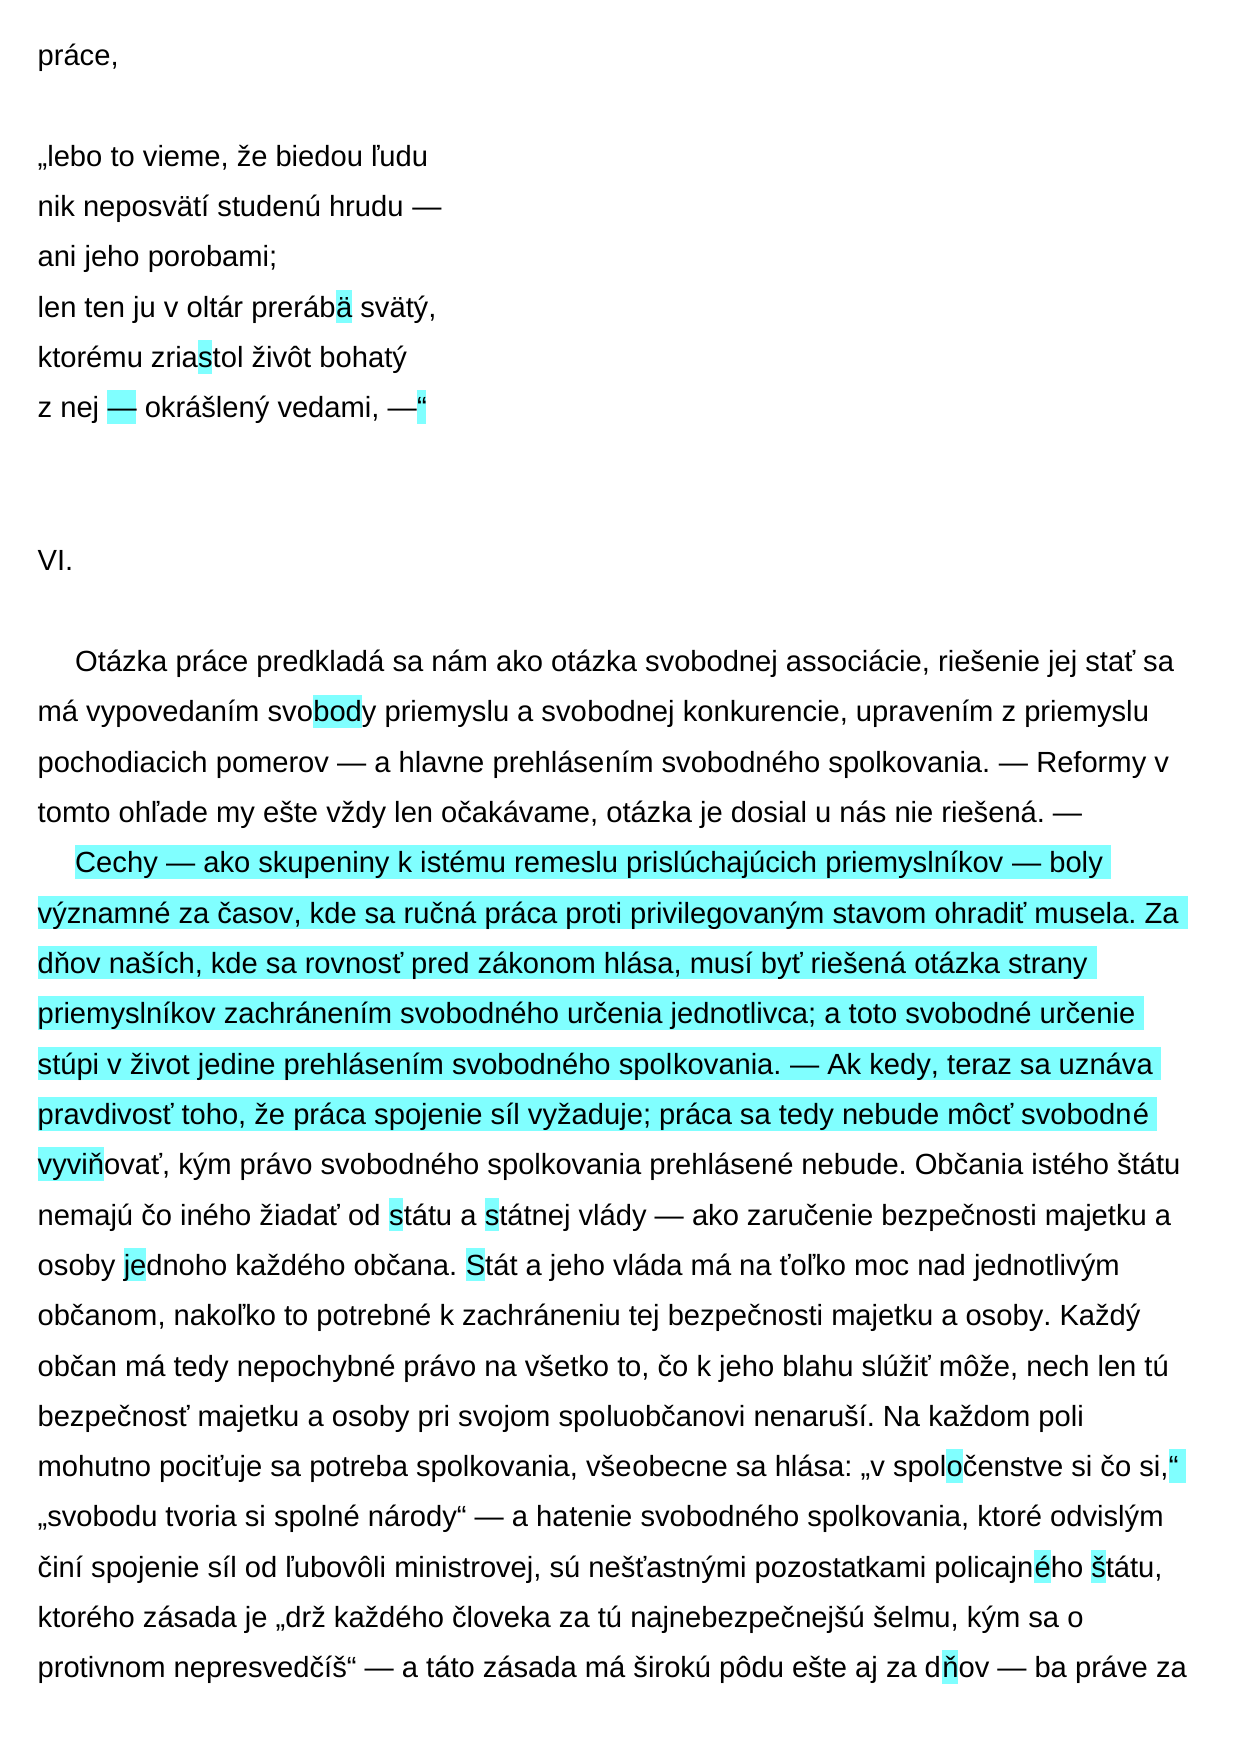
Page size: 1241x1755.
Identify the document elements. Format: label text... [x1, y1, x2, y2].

text „lebo to vieme, že biedou ľudu [37, 139, 1203, 172]
text VI. [37, 543, 1203, 576]
text nik neposvätí studenú hrudu — [37, 189, 1203, 223]
text ktorému zriastol živôt bohatý [37, 340, 1203, 374]
text práce, [37, 37, 1203, 71]
text len ten ju v oltár prerábä svätý, [37, 290, 1203, 323]
text Cechy — ako skupeniny k istému re­meslu prislúchajúcich priemyslníkov — boly významné za časov, kde sa ručná práca proti privilegovaným stavom ohradiť musela. Za dňov naších, kde sa rovnosť pred zákonom hlása, musí byť riešená otázka strany priemyslníkov zachránením svobodného určenia jednotlivca; a toto svobodné určenie stúpi v život jedine prehlásením svobodného spol­kovania. — Ak kedy, teraz sa uznáva prav­divosť toho, že práca spojenie síl vyžaduje; práca sa tedy nebude môcť svobodné vyviňovať, kým právo svobodného spolkovania prehlásené nebude. Občania istého štátu nemajú čo iného žiadať od státu a státnej vlády — ako zaručenie bezpečnosti majetku a osoby jednoho každého občana. Stát a jeho vláda má na ťoľko moc nad jednotlivým občanom, nakoľko to potrebné k zachráneniu tej bezpečnosti majetku a osoby. Každý občan má tedy nepochybné právo na všetko to, čo k jeho blahu slúžiť môže, nech len tú bezpečnosť majetku a osoby pri svojom spo­luobčanovi nenaruší. Na každom poli mohutno pociťuje sa potreba spolkovania, vše­obecne sa hlása: „v spoločenstve si čo si,“ „svobodu tvoria si spolné národy“ — a ha­tenie svobodného spolkovania, ktoré odvislým činí spojenie síl od ľubovôli ministrovej, sú nešťastnými pozostatkami policajného štátu, ktorého zásada je „drž každého človeka za tú najnebezpečnejšú šelmu, kým sa o protivnom nepresvedčíš“ — a táto zásada má širokú pôdu ešte aj za dňov — ba práve za [37, 845, 1203, 1684]
text Otázka práce predkladá sa nám ako otázka svobodnej associácie, riešenie jej stať sa má vypovedaním svobody priemyslu a svo­bodnej konkurencie, upravením z priemyslu pochodiacich pomerov — a hlavne prehláse­ním svobodného spolkovania. — Reformy v tomto ohľade my ešte vždy len očakávame, otázka je dosial u nás nie riešená. — [37, 644, 1203, 829]
text ani jeho porobami; [37, 239, 1203, 273]
text z nej — okrášlený vedami, —“ [37, 390, 1203, 424]
